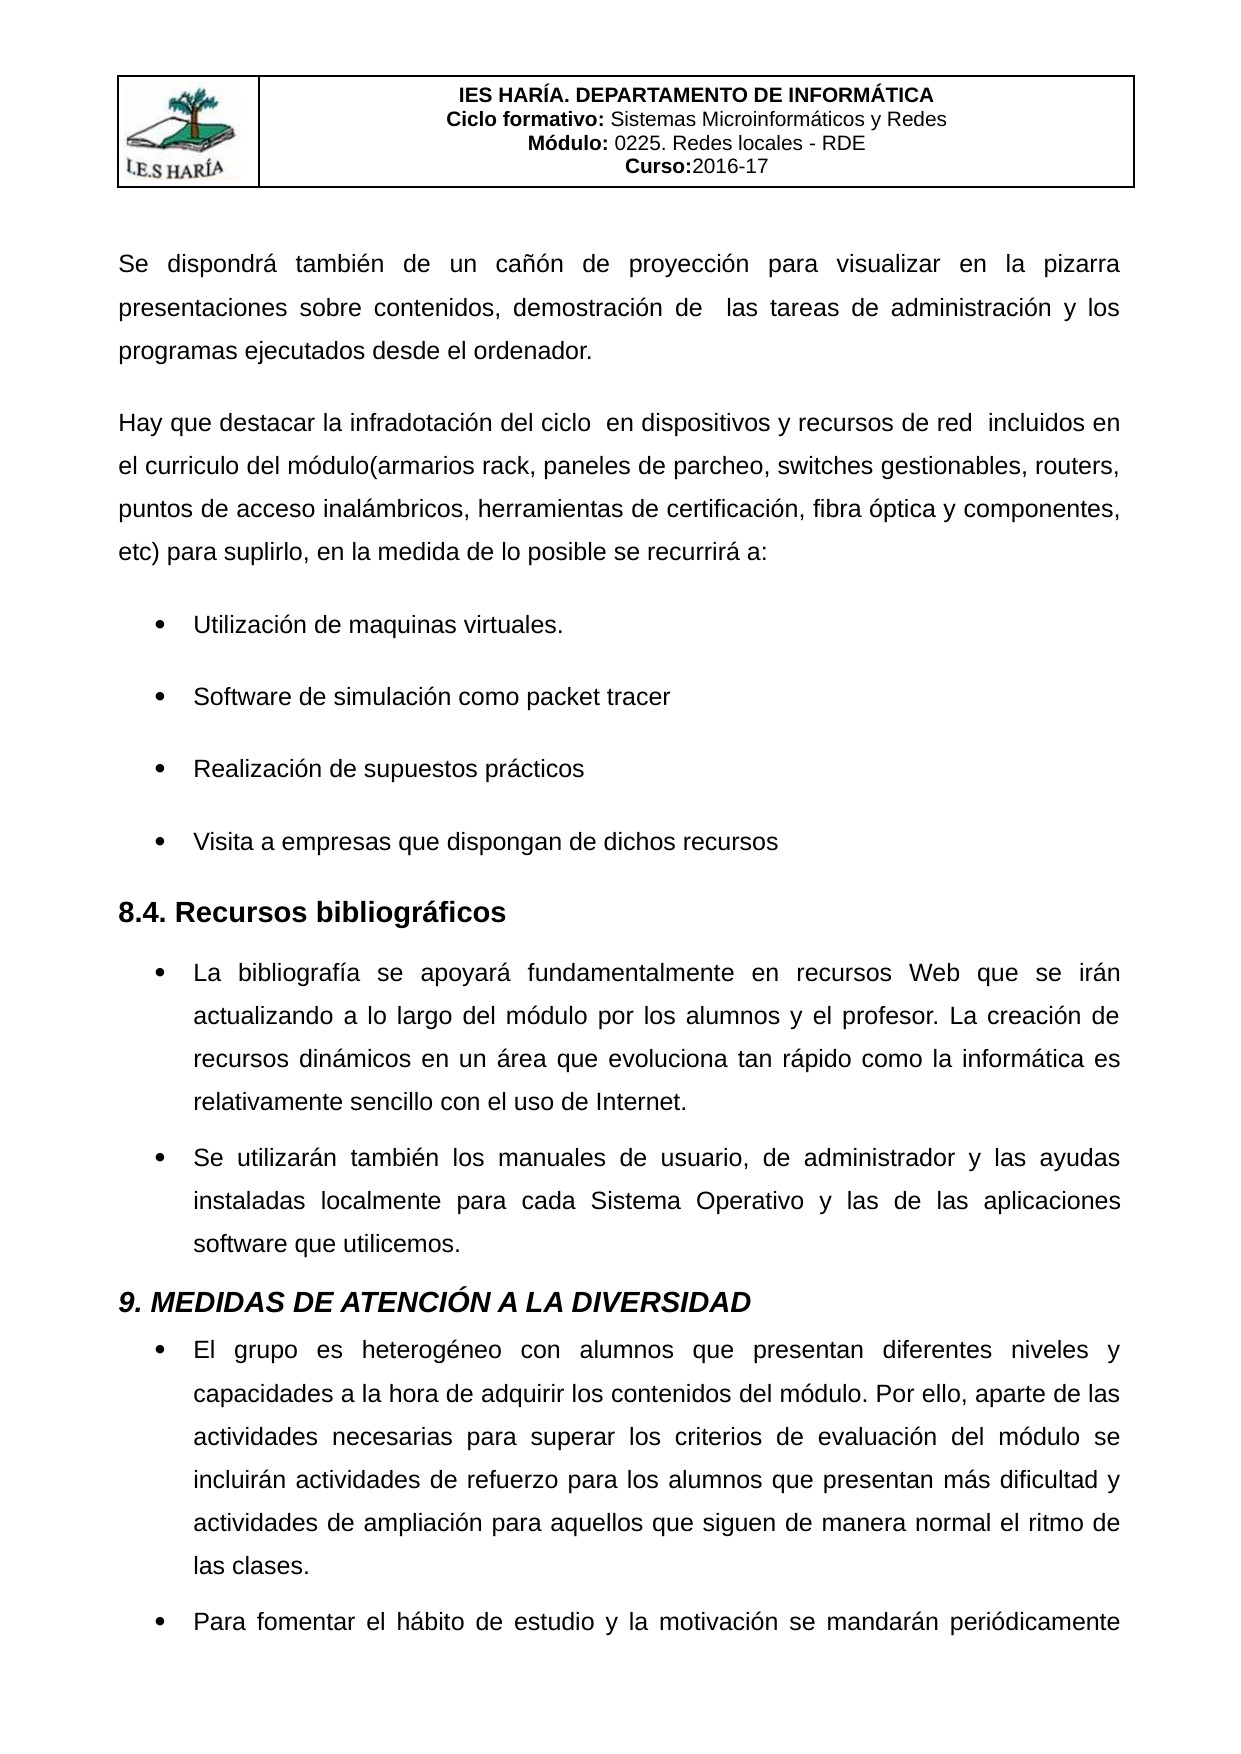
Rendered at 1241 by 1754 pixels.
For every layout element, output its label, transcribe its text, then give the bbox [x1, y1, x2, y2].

subtitle 8.4. Recursos bibliográficos [118, 895, 1122, 929]
list Software de simulación como packet tracer [156, 682, 1122, 711]
list El grupo es heterogéneo con alumnos que presentan diferentes niveles y capacidades a la hora de adquirir los contenidos del módulo. Por ello, aparte de las actividades necesarias para superar los criterios de evaluación del módulo se incluirán actividades de refuerzo para los alumnos que presentan más dificultad y actividades de ampliación para aquellos que siguen de manera normal el ritmo de las clases. [156, 1335, 1122, 1580]
subtitle 9. MEDIDAS DE ATENCIÓN A LA DIVERSIDAD [118, 1285, 1122, 1318]
text Se dispondrá también de un cañón de proyección para visualizar en la pizarra presentaciones sobre contenidos, demostración de las tareas de administración y los programas ejecutados desde el ordenador. [118, 249, 1122, 364]
list Visita a empresas que dispongan de dichos recursos [156, 827, 1122, 856]
list La bibliografía se apoyará fundamentalmente en recursos Web que se irán actualizando a lo largo del módulo por los alumnos y el profesor. La creación de recursos dinámicos en un área que evoluciona tan rápido como la informática es relativamente sencillo con el uso de Internet. [156, 958, 1122, 1116]
list Realización de supuestos prácticos [156, 754, 1122, 783]
list Utilización de maquinas virtuales. [156, 610, 1122, 638]
text Hay que destacar la infradotación del ciclo en dispositivos y recursos de red incluidos en el curriculo del módulo(armarios rack, paneles de parcheo, switches gestionables, routers, puntos de acceso inalámbricos, herramientas de certificación, fibra óptica y componentes, etc) para suplirlo, en la medida de lo posible se recurrirá a: [118, 408, 1122, 566]
picture [123, 82, 241, 180]
list Se utilizarán también los manuales de usuario, de administrador y las ayudas instaladas localmente para cada Sistema Operativo y las de las aplicaciones software que utilicemos. [156, 1143, 1122, 1258]
list Para fomentar el hábito de estudio y la motivación se mandarán periódicamente [156, 1607, 1122, 1636]
